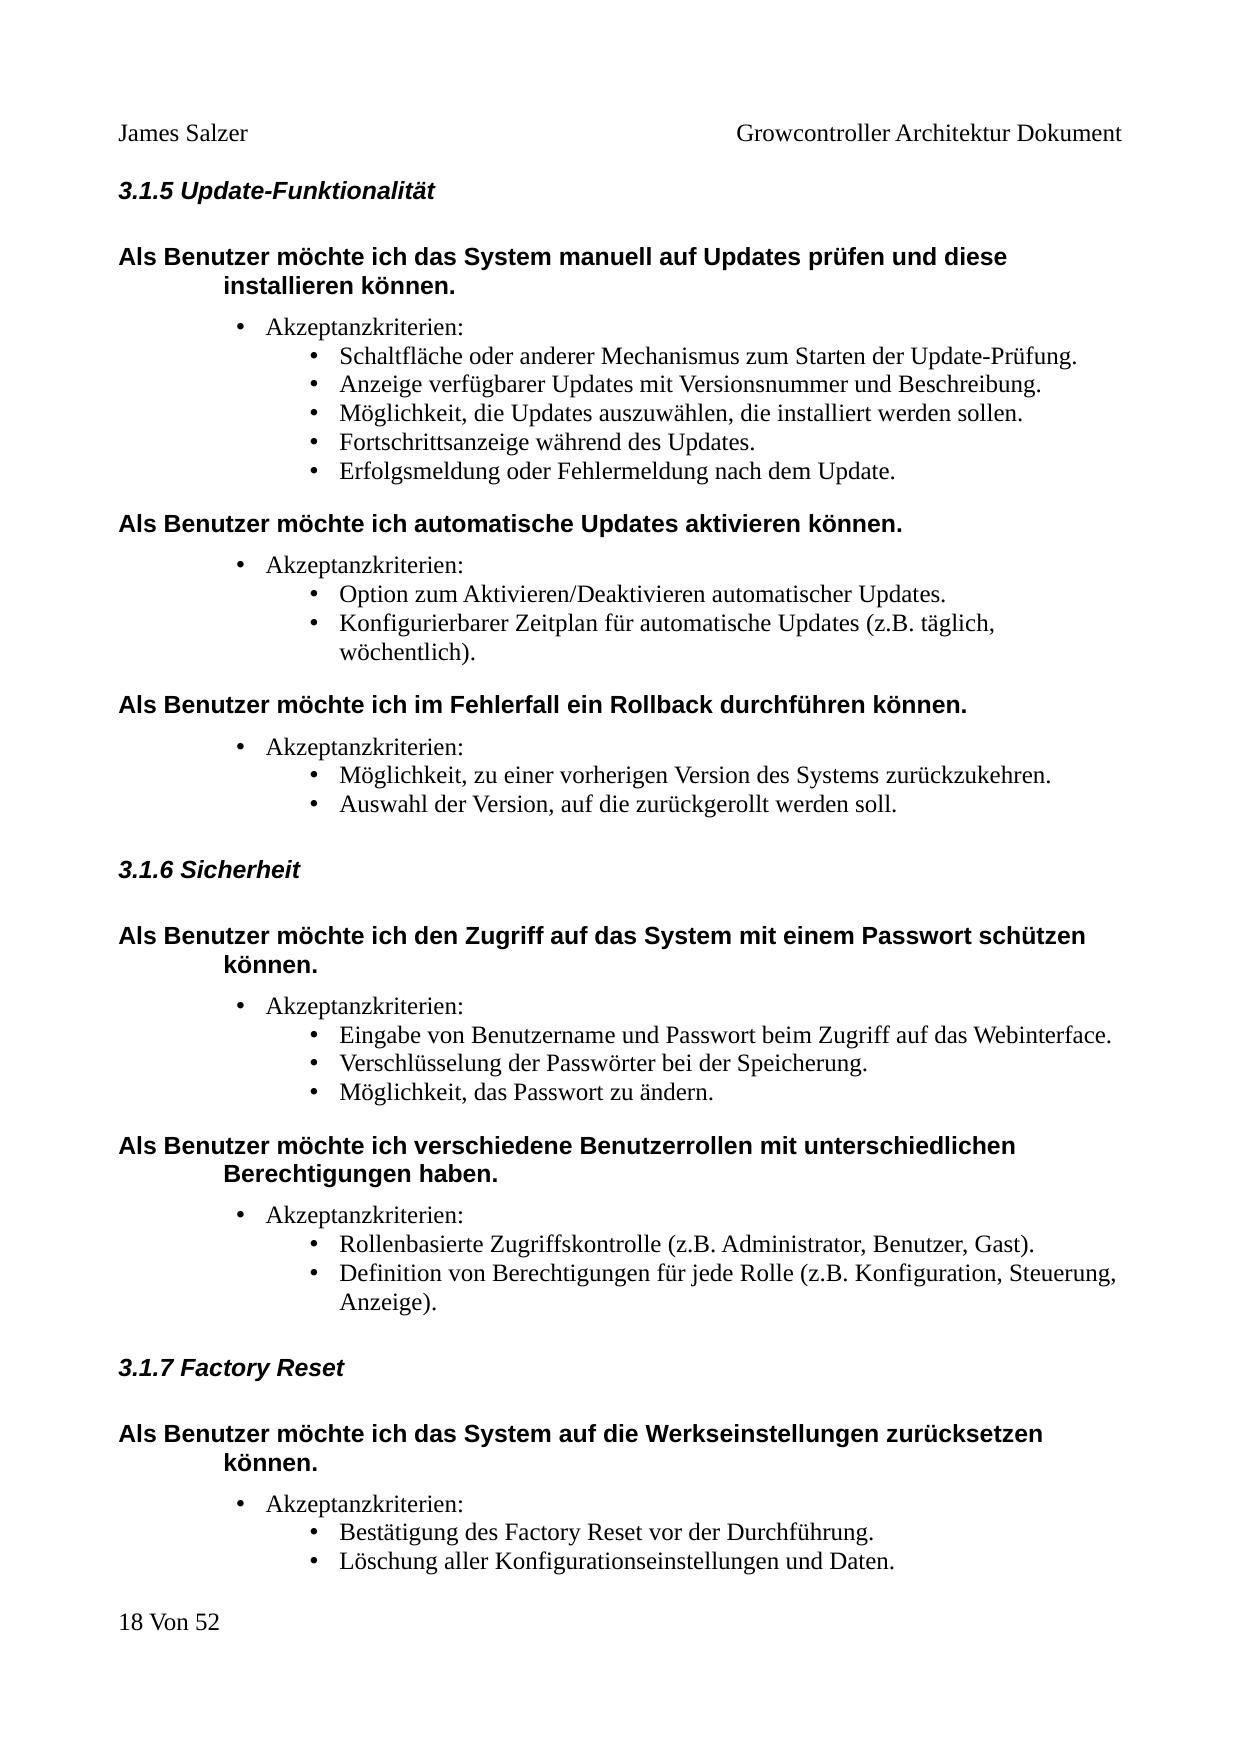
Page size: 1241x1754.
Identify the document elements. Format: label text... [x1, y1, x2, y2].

list Option zum Aktivieren/Deaktivieren automatischer Updates. [309, 579, 1122, 608]
list Rollenbasierte Zugriffskontrolle (z.B. Administrator, Benutzer, Gast). [309, 1229, 1122, 1258]
list Bestätigung des Factory Reset vor der Durchführung. [309, 1517, 1122, 1546]
list Akzeptanzkriterien: [236, 732, 1122, 760]
subtitle 3.1.5 Update-Funktionalität [118, 176, 1122, 205]
list Definition von Berechtigungen für jede Rolle (z.B. Konfiguration, Steuerung, Anzeige). [309, 1258, 1122, 1316]
list Möglichkeit, die Updates auszuwählen, die installiert werden sollen. [309, 398, 1122, 427]
subtitle Als Benutzer möchte ich den Zugriff auf das System mit einem Passwort schützen können. [118, 921, 1122, 978]
list Anzeige verfügbarer Updates mit Versionsnummer und Beschreibung. [309, 369, 1122, 398]
subtitle Als Benutzer möchte ich automatische Updates aktivieren können. [118, 509, 1122, 538]
subtitle Als Benutzer möchte ich das System auf die Werkseinstellungen zurücksetzen können. [118, 1419, 1122, 1476]
list Akzeptanzkriterien: [236, 551, 1122, 579]
subtitle Als Benutzer möchte ich im Fehlerfall ein Rollback durchführen können. [118, 691, 1122, 719]
list Akzeptanzkriterien: [236, 991, 1122, 1020]
list Auswahl der Version, auf die zurückgerollt werden soll. [309, 789, 1122, 818]
list Akzeptanzkriterien: [236, 312, 1122, 341]
list Möglichkeit, das Passwort zu ändern. [309, 1077, 1122, 1106]
subtitle 3.1.6 Sicherheit [118, 855, 1122, 884]
list Konfigurierbarer Zeitplan für automatische Updates (z.B. täglich, wöchentlich). [309, 608, 1122, 666]
subtitle Als Benutzer möchte ich verschiedene Benutzerrollen mit unterschiedlichen Berechtigungen haben. [118, 1131, 1122, 1188]
subtitle 3.1.7 Factory Reset [118, 1353, 1122, 1382]
list Erfolgsmeldung oder Fehlermeldung nach dem Update. [309, 456, 1122, 484]
list Akzeptanzkriterien: [236, 1489, 1122, 1517]
list Möglichkeit, zu einer vorherigen Version des Systems zurückzukehren. [309, 760, 1122, 789]
list Löschung aller Konfigurationseinstellungen und Daten. [309, 1546, 1122, 1575]
list Verschlüsselung der Passwörter bei der Speicherung. [309, 1048, 1122, 1077]
list Akzeptanzkriterien: [236, 1201, 1122, 1229]
list Fortschrittsanzeige während des Updates. [309, 427, 1122, 456]
list Eingabe von Benutzername und Passwort beim Zugriff auf das Webinterface. [309, 1020, 1122, 1048]
list Schaltfläche oder anderer Mechanismus zum Starten der Update-Prüfung. [309, 341, 1122, 369]
subtitle Als Benutzer möchte ich das System manuell auf Updates prüfen und diese installieren können. [118, 242, 1122, 299]
